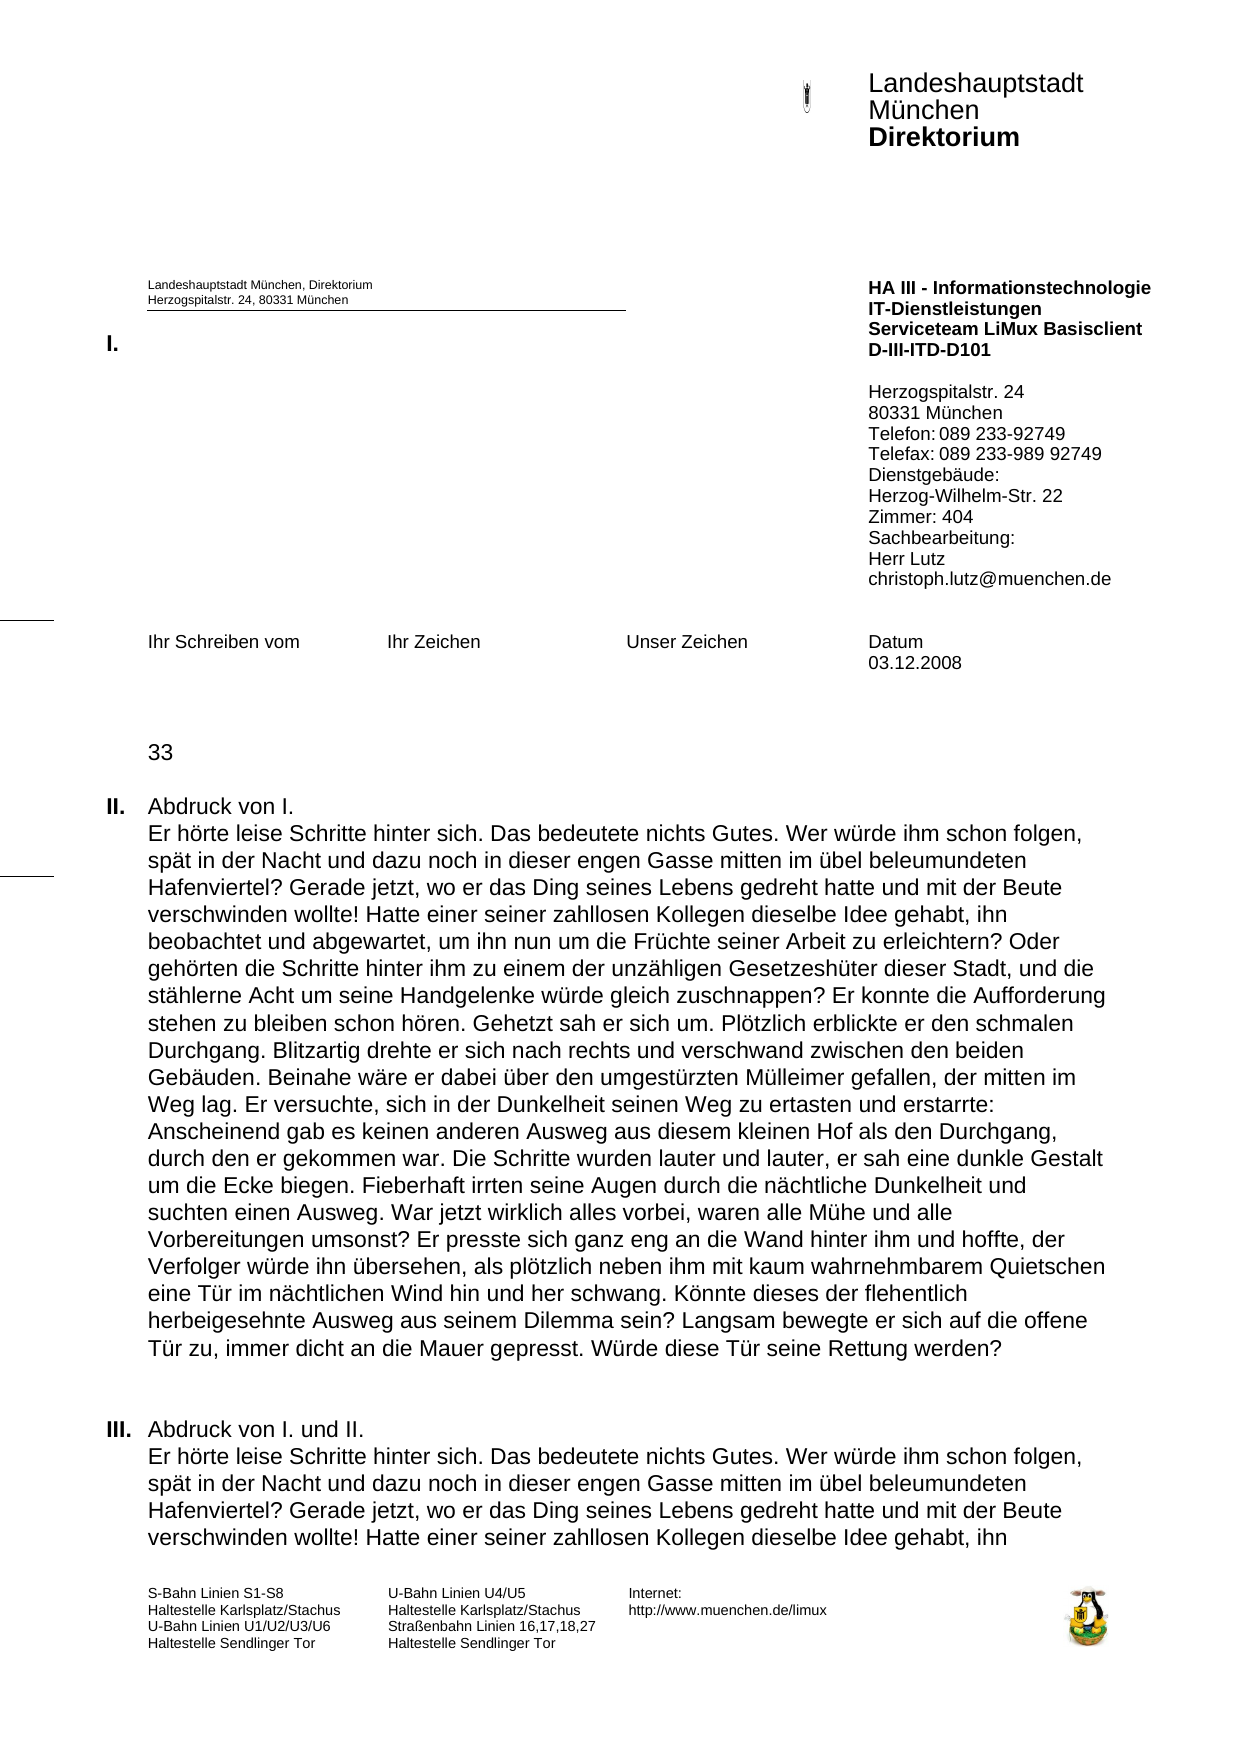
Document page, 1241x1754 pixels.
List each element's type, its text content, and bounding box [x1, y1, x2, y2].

table_header [869, 1551, 1110, 1652]
text Er hörte leise Schritte hinter sich. Das bedeutete nichts Gutes. Wer würde ihm schon folgen, spät in der Nacht und dazu noch in dieser engen Gasse mitten im übel beleumundeten Hafenviertel? Gerade jetzt, wo er das Ding seines Lebens gedreht hatte und mit der Beute verschwinden wollte! Hatte einer seiner zahllosen Kollegen dieselbe Idee gehabt, ihn [148, 1443, 1109, 1551]
table_header S-Bahn Linien S1-S8 Haltestelle Karlsplatz/Stachus U-Bahn Linien U1/U2/U3/U6 Haltestelle Sendlinger Tor [148, 1551, 388, 1652]
picture [1063, 1585, 1109, 1647]
text Herzogspitalstr. 24, 80331 München [148, 292, 626, 307]
picture [803, 80, 811, 113]
table_header U-Bahn Linien U4/U5 Haltestelle Karlsplatz/Stachus Straßenbahn Linien 16,17,18,27 Haltestelle Sendlinger Tor [388, 1551, 628, 1652]
text 03.12.2008 [868, 653, 1108, 673]
text Landeshauptstadt [868, 71, 1199, 98]
text Herzogspitalstr. 24 80331 München Telefon: 089 233-92749 Telefax: 089 233-989 92749 Dienstgebäude: Herzog-Wilhelm-Str. 22 Zimmer: 404 Sachbearbeitung: Herr Lutz christoph.lutz@muenchen.de [868, 382, 1199, 590]
text II. Abdruck von I. [106, 793, 1109, 820]
text 33 [148, 738, 1109, 766]
table_header Internet: http://www.muenchen.de/limux [628, 1551, 869, 1652]
text München [868, 98, 1199, 125]
text Ihr Schreiben vom [148, 632, 354, 653]
text III. Abdruck von I. und II. [106, 1416, 1109, 1443]
text Direktorium [868, 125, 1199, 152]
text Landeshauptstadt München, Direktorium [148, 277, 626, 292]
text Ihr Zeichen [387, 632, 593, 653]
text Unser Zeichen [626, 632, 833, 653]
text HA III - Informationstechnologie IT-Dienstleistungen Serviceteam LiMux Basisclient [868, 277, 1199, 340]
text Datum [868, 632, 1108, 653]
text Er hörte leise Schritte hinter sich. Das bedeutete nichts Gutes. Wer würde ihm schon folgen, spät in der Nacht und dazu noch in dieser engen Gasse mitten im übel beleumundeten Hafenviertel? Gerade jetzt, wo er das Ding seines Lebens gedreht hatte und mit der Beute verschwinden wollte! Hatte einer seiner zahllosen Kollegen dieselbe Idee gehabt, ihn beobachtet und abgewartet, um ihn nun um die Früchte seiner Arbeit zu erleichtern? Oder gehörten die Schritte hinter ihm zu einem der unzähligen Gesetzeshüter dieser Stadt, und die stählerne Acht um seine Handgelenke würde gleich zuschnappen? Er konnte die Aufforderung stehen zu bleiben schon hören. Gehetzt sah er sich um. Plötzlich erblickte er den schmalen Durchgang. Blitzartig drehte er sich nach rechts und verschwand zwischen den beiden Gebäuden. Beinahe wäre er dabei über den umgestürzten Mülleimer gefallen, der mitten im Weg lag. Er versuchte, sich in der Dunkelheit seinen Weg zu ertasten und erstarrte: Anscheinend gab es keinen anderen Ausweg aus diesem kleinen Hof als den Durchgang, durch den er gekommen war. Die Schritte wurden lauter und lauter, er sah eine dunkle Gestalt um die Ecke biegen. Fieberhaft irrten seine Augen durch die nächtliche Dunkelheit und suchten einen Ausweg. War jetzt wirklich alles vorbei, waren alle Mühe und alle Vorbereitungen umsonst? Er presste sich ganz eng an die Wand hinter ihm und hoffte, der Verfolger würde ihn übersehen, als plötzlich neben ihm mit kaum wahrnehmbarem Quietschen eine Tür im nächtlichen Wind hin und her schwang. Könnte dieses der flehentlich herbeigesehnte Ausweg aus seinem Dilemma sein? Langsam bewegte er sich auf die offene Tür zu, immer dicht an die Mauer gepresst. Würde diese Tür seine Rettung werden? [148, 820, 1109, 1361]
text D-III-ITD-D101 [868, 340, 1199, 361]
text I. [106, 331, 136, 356]
